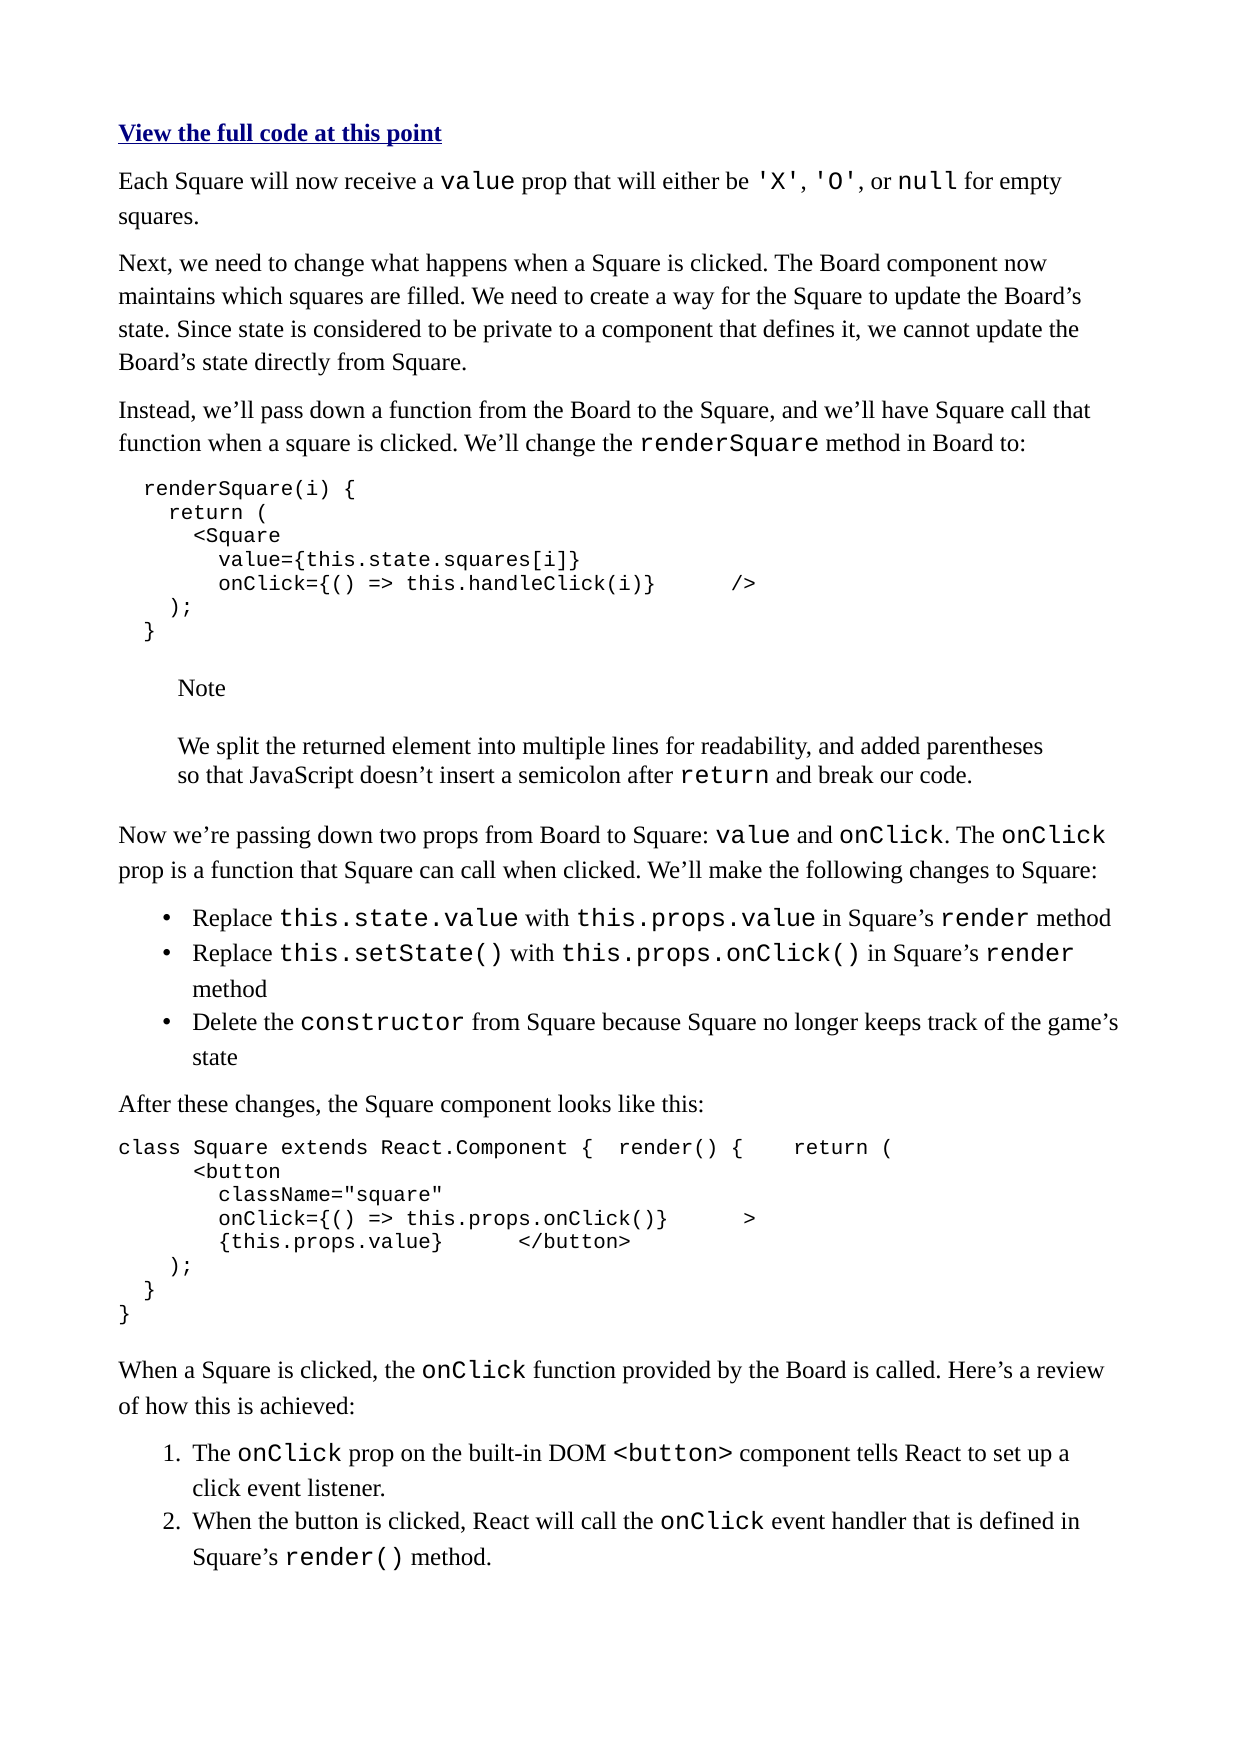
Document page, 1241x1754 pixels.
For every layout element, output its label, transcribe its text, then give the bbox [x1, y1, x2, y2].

text We split the returned element into multiple lines for readability, and added parentheses so that JavaScript doesn’t insert a semicolon after return and break our code. [177, 731, 1063, 791]
list When the button is clicked, React will call the onClick event handler that is defined in Square’s render() method. [162, 1506, 1122, 1572]
text ); [118, 1255, 1122, 1279]
text View the full code at this point [118, 118, 1122, 147]
text {this.props.value} </button> [118, 1232, 1122, 1255]
text When a Square is clicked, the onClick function provided by the Board is called. Here’s a review of how this is achieved: [118, 1356, 1122, 1419]
text } [118, 1302, 1122, 1326]
text renderSquare(i) { [118, 478, 1122, 502]
text onClick={() => this.handleClick(i)} /> [118, 573, 1122, 596]
text Next, we need to change what happens when a Square is clicked. The Board component now maintains which squares are filled. We need to create a way for the Square to update the Board’s state. Since state is considered to be private to a component that defines it, we cannot update the Board’s state directly from Square. [118, 248, 1122, 376]
text Now we’re passing down two props from Board to Square: value and onClick. The onClick prop is a function that Square can call when clicked. We’ll make the following changes to Square: [118, 820, 1122, 884]
text } [118, 620, 1122, 644]
text return ( [118, 502, 1122, 525]
text <Square [118, 525, 1122, 549]
text class Square extends React.Component { render() { return ( [118, 1137, 1122, 1161]
text After these changes, the Square component looks like this: [118, 1089, 1122, 1118]
list Replace this.state.value with this.props.value in Square’s render method [162, 903, 1122, 934]
list The onClick prop on the built-in DOM <button> component tells React to set up a click event listener. [162, 1438, 1122, 1502]
text Note [177, 673, 1063, 702]
text className="square" [118, 1184, 1122, 1208]
text } [118, 1279, 1122, 1302]
text ); [118, 596, 1122, 620]
text onClick={() => this.props.onClick()} > [118, 1208, 1122, 1232]
list Replace this.setState() with this.props.onClick() in Square’s render method [162, 938, 1122, 1002]
text Instead, we’ll pass down a function from the Board to the Square, and we’ll have Square call that function when a square is clicked. We’ll change the renderSquare method in Board to: [118, 395, 1122, 459]
list Delete the constructor from Square because Square no longer keeps track of the game’s state [162, 1007, 1122, 1071]
text value={this.state.squares[i]} [118, 549, 1122, 573]
text Each Square will now receive a value prop that will either be 'X', 'O', or null for empty squares. [118, 166, 1122, 229]
text <button [118, 1161, 1122, 1184]
